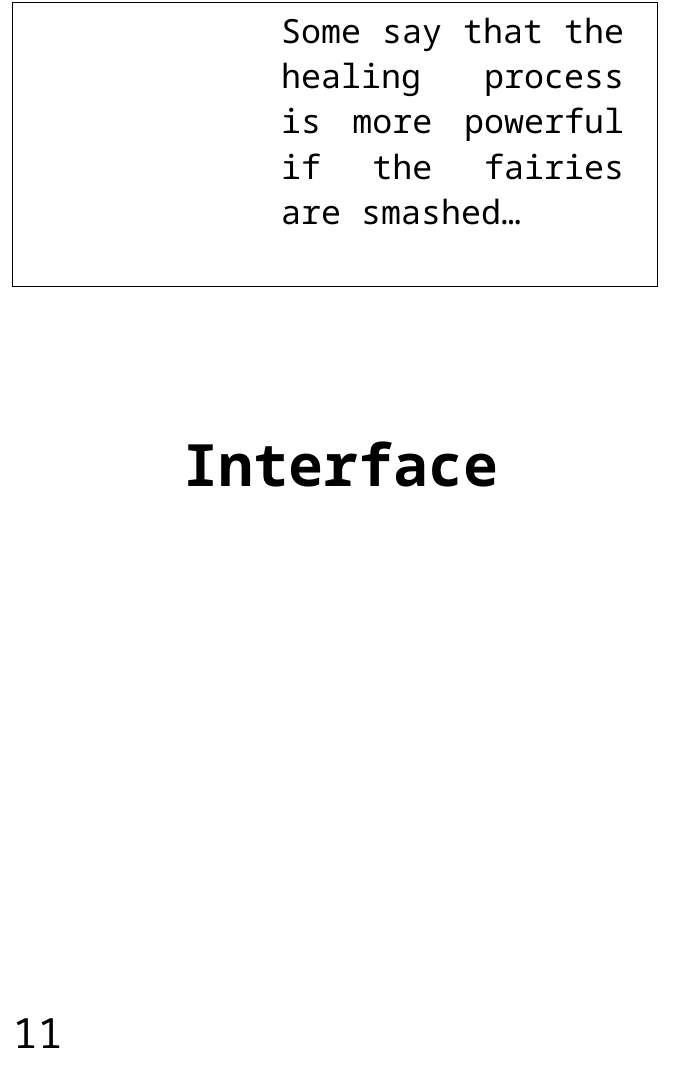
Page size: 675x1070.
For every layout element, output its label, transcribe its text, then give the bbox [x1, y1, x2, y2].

table_header [13, 3, 275, 286]
table_header Some say that the healing process is more powerful if the fairies are smashed… [275, 3, 657, 286]
subtitle Interface [12, 424, 669, 504]
